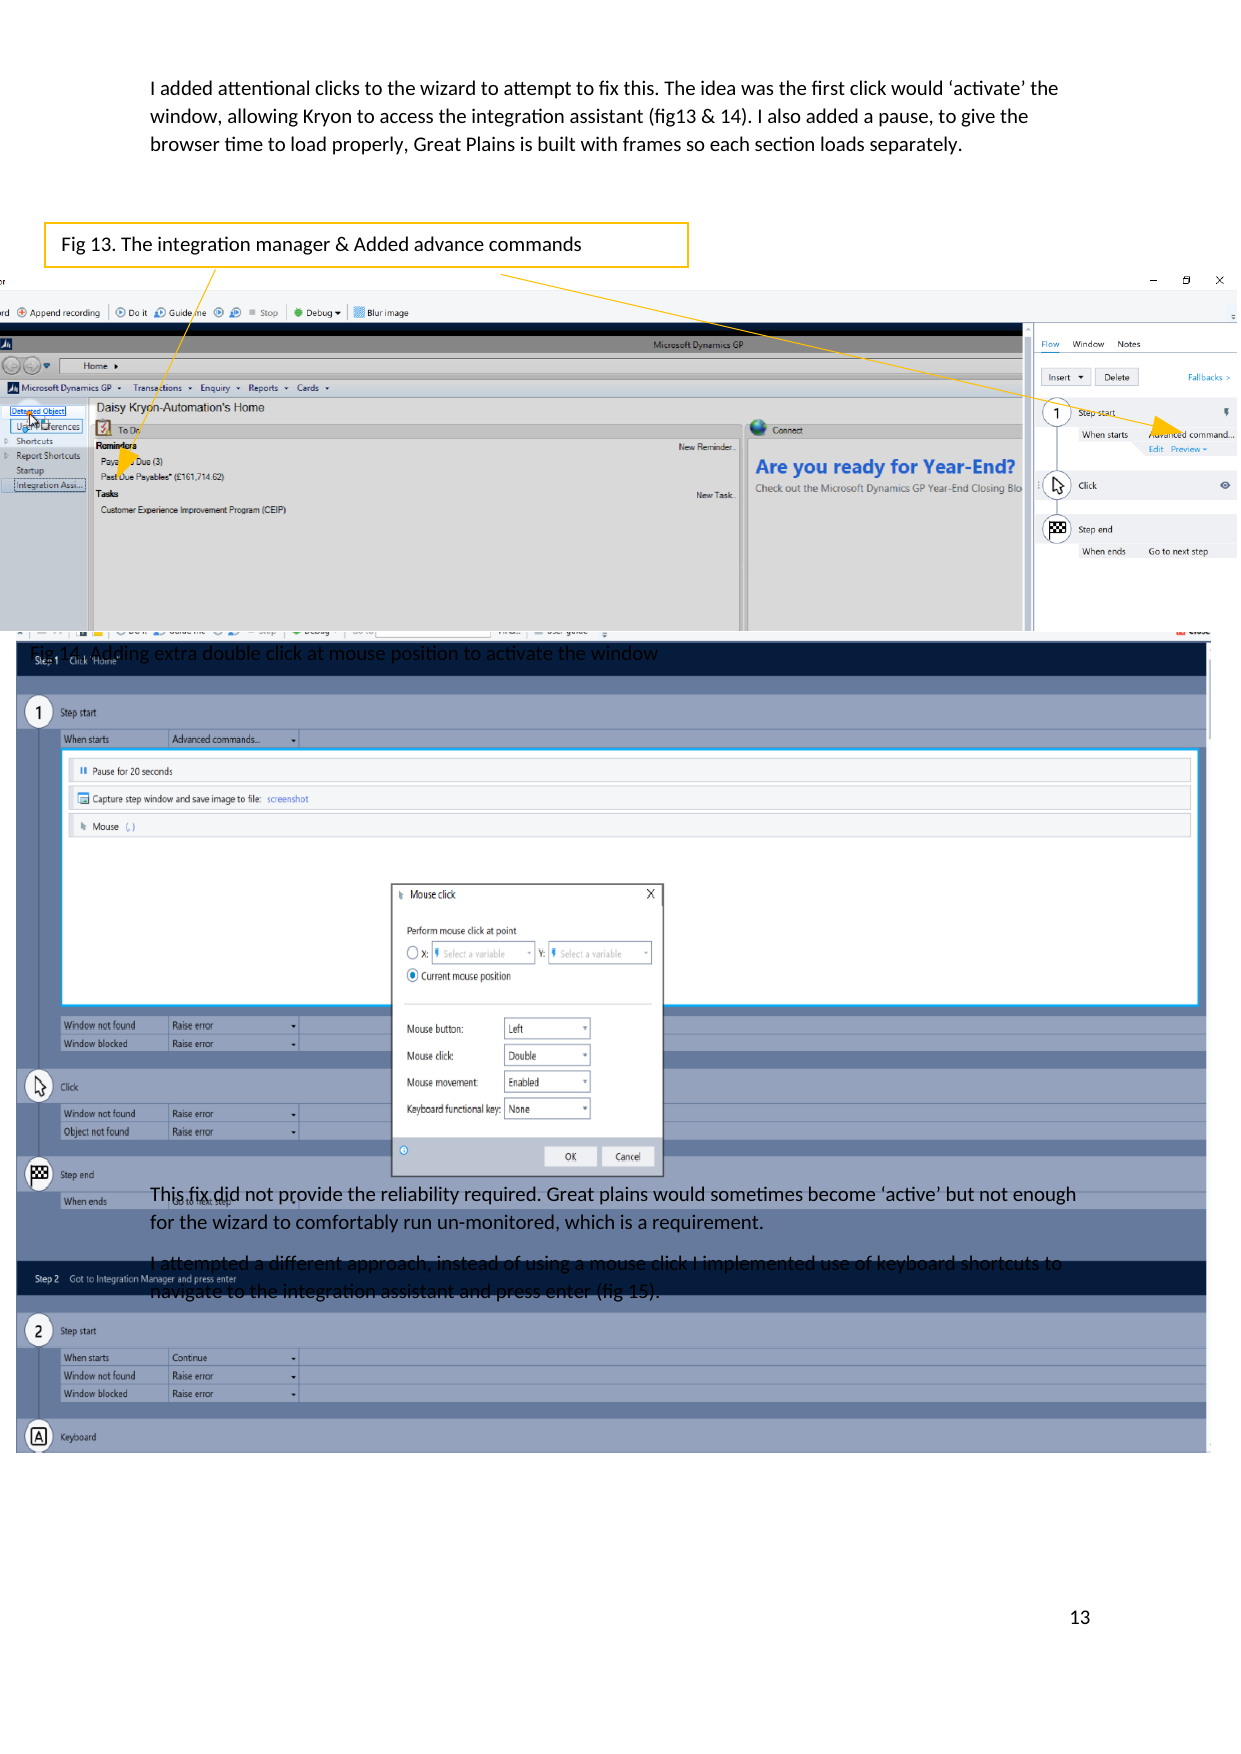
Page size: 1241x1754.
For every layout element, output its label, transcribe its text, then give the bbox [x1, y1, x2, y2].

text I added attentional clicks to the wizard to attempt to fix this. The idea was the first click would ‘activate’ the window, allowing Kryon to access the integration assistant (fig13 & 14). I also added a pause, to give the browser time to load properly, Great Plains is built with frames so each section loads separately. [150, 75, 1090, 156]
text Fig 13. The integration manager & Added advance commands [61, 232, 672, 257]
